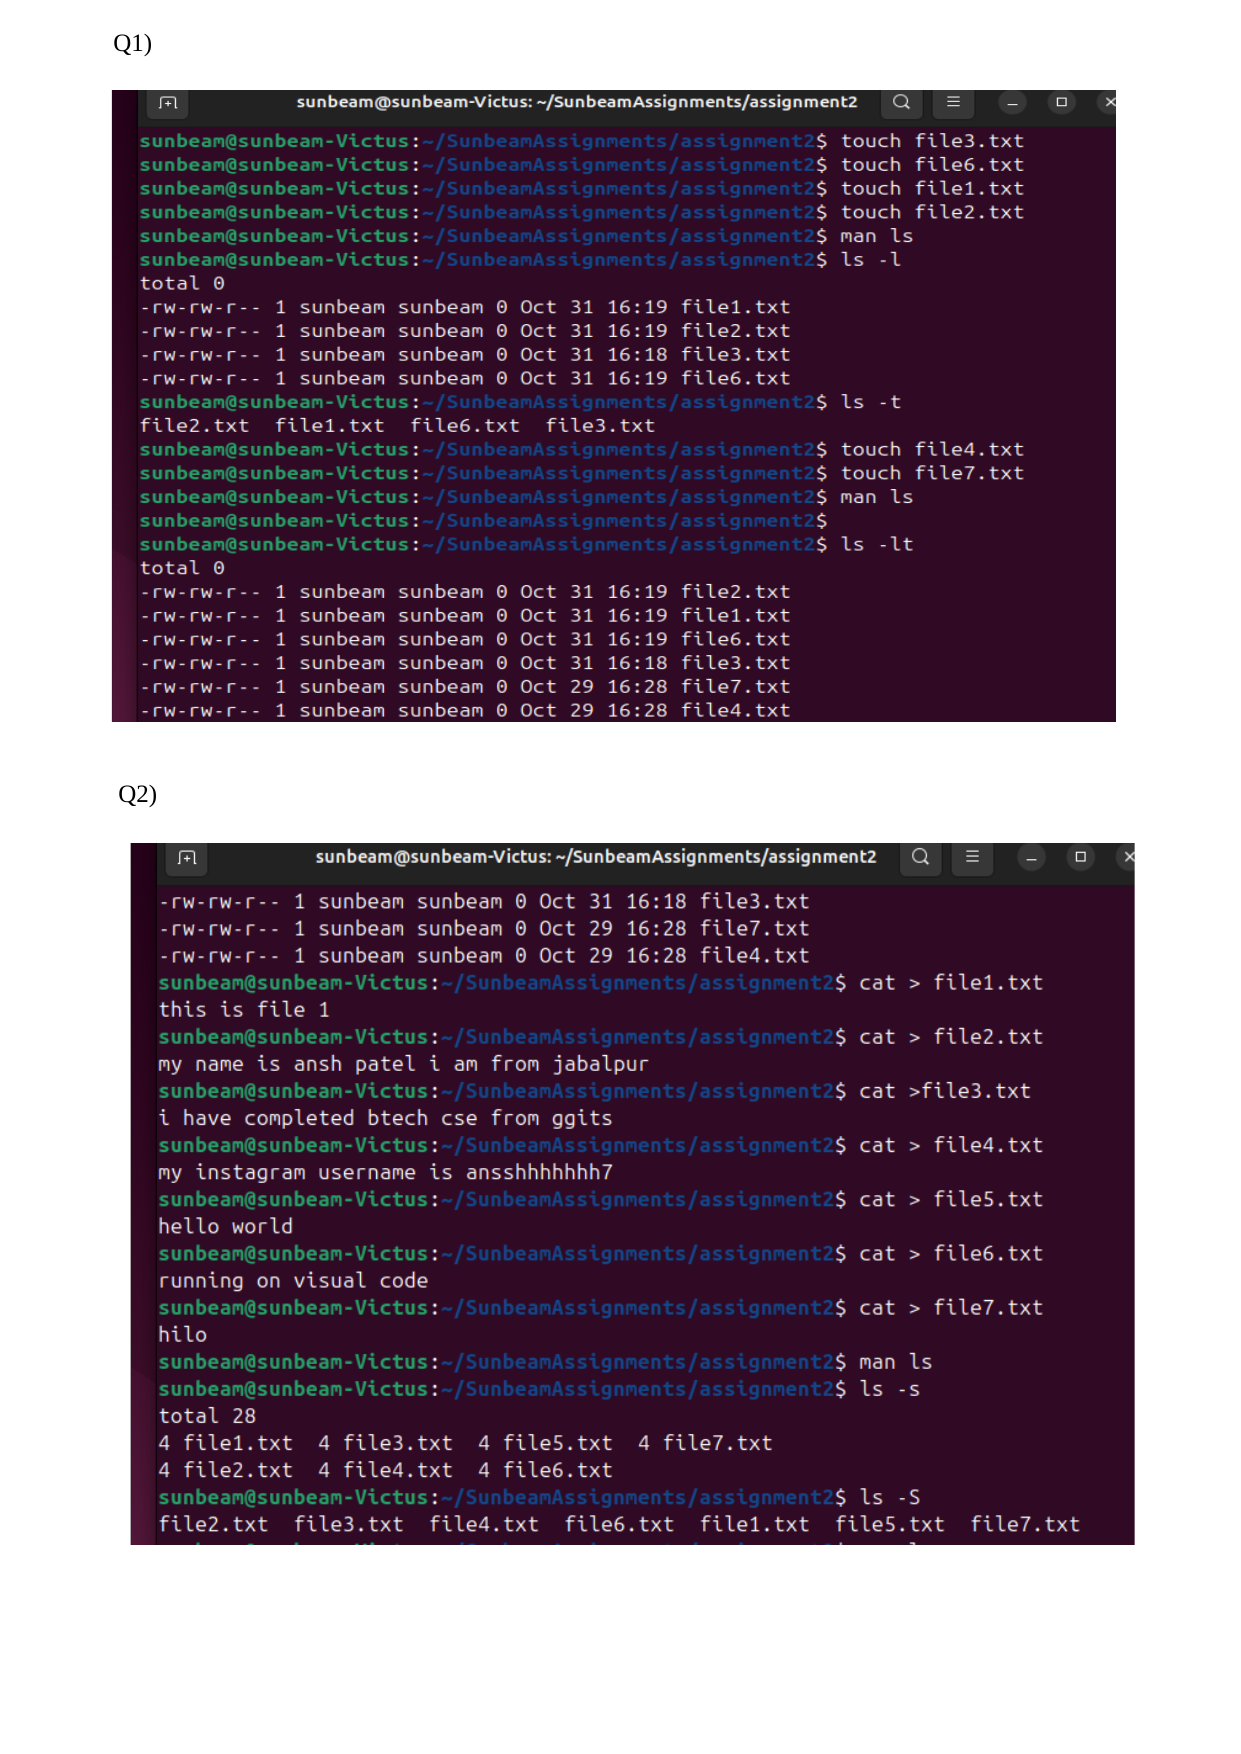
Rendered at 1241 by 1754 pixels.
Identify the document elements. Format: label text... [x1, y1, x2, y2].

picture [130, 843, 1135, 1545]
text Q2) [118, 779, 1122, 808]
picture [111, 90, 1116, 722]
